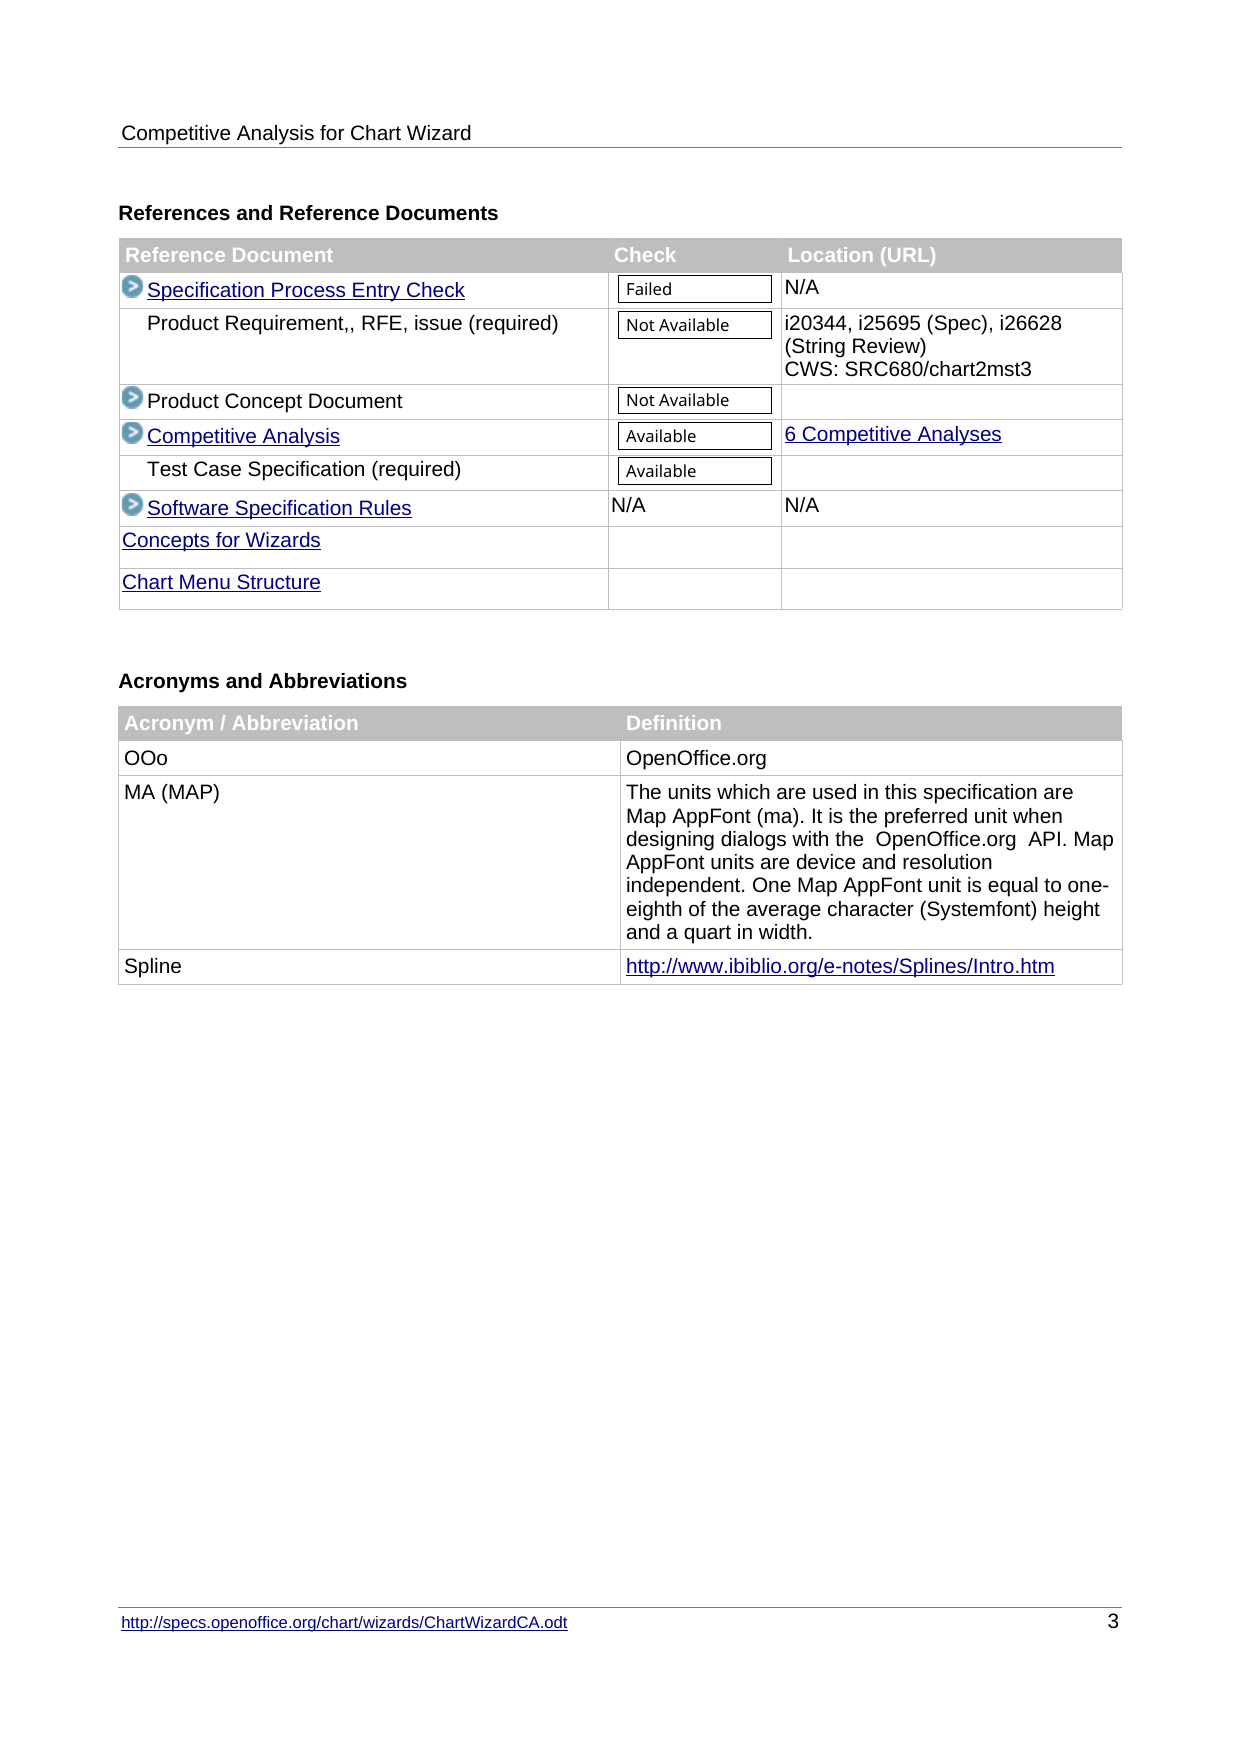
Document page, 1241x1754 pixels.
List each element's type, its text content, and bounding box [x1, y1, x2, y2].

table_cell Software Specification Rules [120, 491, 608, 526]
table_cell N/A [609, 491, 781, 526]
table_cell [609, 273, 781, 308]
table_header Check [609, 238, 781, 273]
table_cell Concepts for Wizards [120, 527, 608, 567]
table_cell Competitive Analysis [120, 420, 608, 454]
picture [121, 275, 147, 298]
table_cell [609, 309, 781, 384]
table_cell Test Case Specification (required) [120, 456, 608, 490]
table_header Reference Document [119, 238, 608, 273]
picture [121, 386, 147, 409]
table_cell Chart Menu Structure [120, 569, 608, 609]
table_cell [609, 527, 781, 567]
table_header Acronym / Abbreviation [118, 706, 620, 740]
table_cell http://www.ibiblio.org/e-notes/Splines/Intro.htm [621, 950, 1122, 984]
table_cell MA (MAP) [119, 776, 620, 949]
table_cell Product Requirement,, RFE, issue (required) [120, 309, 608, 384]
table_cell OOo [119, 741, 620, 775]
table_cell <Please enter location here> [782, 385, 1122, 419]
table_cell [609, 456, 781, 490]
subtitle References and Reference Documents [118, 202, 1122, 225]
table_cell [609, 569, 781, 609]
table_cell Spline [119, 950, 620, 984]
table_header Location (URL) [782, 238, 1122, 273]
table_cell Product Concept Document [120, 385, 608, 419]
subtitle Acronyms and Abbreviations [118, 670, 1122, 693]
table_cell Specification Process Entry Check [120, 273, 608, 308]
table_cell [782, 527, 1122, 567]
table_cell 6 Competitive Analyses [782, 420, 1122, 454]
table_cell [782, 569, 1122, 609]
table_cell i20344, i25695 (Spec), i26628 (String Review) CWS: SRC680/chart2mst3 [782, 309, 1122, 384]
picture [121, 422, 147, 444]
table_cell [609, 420, 781, 454]
table_cell OpenOffice.org [621, 741, 1122, 775]
table_cell N/A [782, 491, 1122, 526]
table_cell N/A [782, 273, 1122, 308]
table_cell The units which are used in this specification are Map AppFont (ma). It is the preferred unit when designing dialogs with the OpenOffice.org API. Map AppFont units are device and resolution independent. One Map AppFont unit is equal to one-eighth of the average character (Systemfont) height and a quart in width. [621, 776, 1122, 949]
table_header Definition [620, 706, 1122, 740]
picture [121, 493, 147, 516]
table_cell <Please enter location here> [782, 456, 1122, 490]
table_cell [609, 385, 781, 419]
